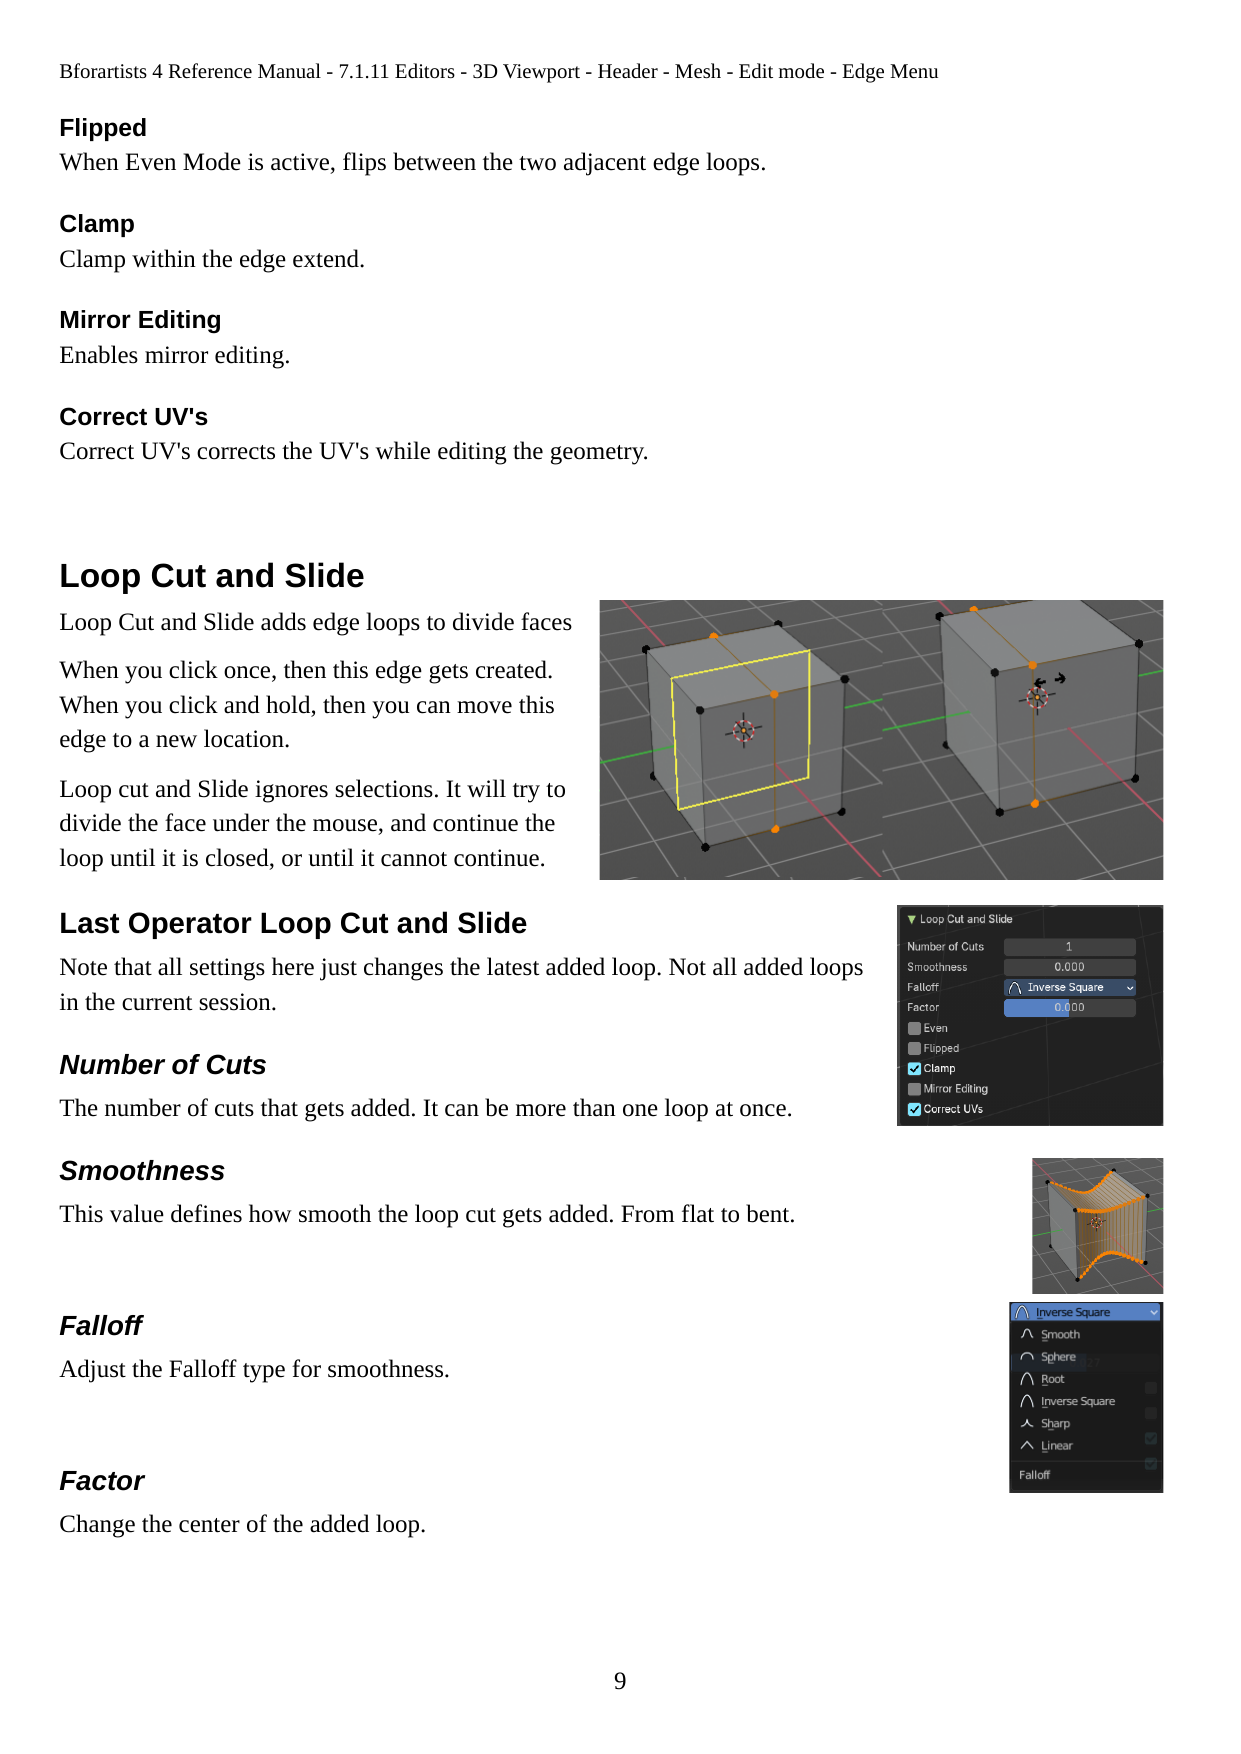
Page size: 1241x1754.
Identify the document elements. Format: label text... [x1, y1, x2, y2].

subtitle Clamp [59, 209, 1181, 237]
text Loop Cut and Slide adds edge loops to divide faces [59, 607, 599, 635]
picture [599, 600, 1164, 880]
text When you click once, then this edge gets created. When you click and hold, then you can move this edge to a new location. [59, 656, 599, 753]
text Adjust the Falloff type for smoothness. [59, 1354, 1009, 1383]
picture [1009, 1302, 1164, 1493]
subtitle Correct UV's [59, 402, 1181, 430]
text Loop cut and Slide ignores selections. It will try to divide the face under the mouse, and continue the loop until it is closed, or until it cannot continue. [59, 774, 599, 871]
text When Even Mode is active, flips between the two adjacent edge loops. [59, 147, 1181, 176]
picture [897, 905, 1164, 1126]
text Enables mirror editing. [59, 340, 1181, 369]
text Correct UV's corrects the UV's while editing the geometry. [59, 436, 1181, 465]
subtitle Loop Cut and Slide [59, 555, 1181, 594]
text This value defines how smooth the loop cut gets added. From flat to bent. [59, 1199, 1032, 1228]
subtitle Falloff [59, 1309, 1009, 1341]
text The number of cuts that gets added. It can be more than one loop at once. [59, 1093, 897, 1122]
subtitle [1164, 1048, 1181, 1080]
subtitle Factor [59, 1464, 1181, 1496]
subtitle Smoothness [59, 1154, 1181, 1186]
subtitle Mirror Editing [59, 305, 1181, 334]
subtitle Last Operator Loop Cut and Slide [59, 906, 897, 940]
picture [1032, 1158, 1164, 1294]
text Clamp within the edge extend. [59, 244, 1181, 272]
subtitle Flipped [59, 113, 1181, 141]
subtitle Number of Cuts [59, 1048, 897, 1080]
text Note that all settings here just changes the latest added loop. Not all added loops in the current session. [59, 952, 897, 1016]
text Change the center of the added loop. [59, 1509, 1181, 1538]
subtitle [1164, 1309, 1181, 1341]
